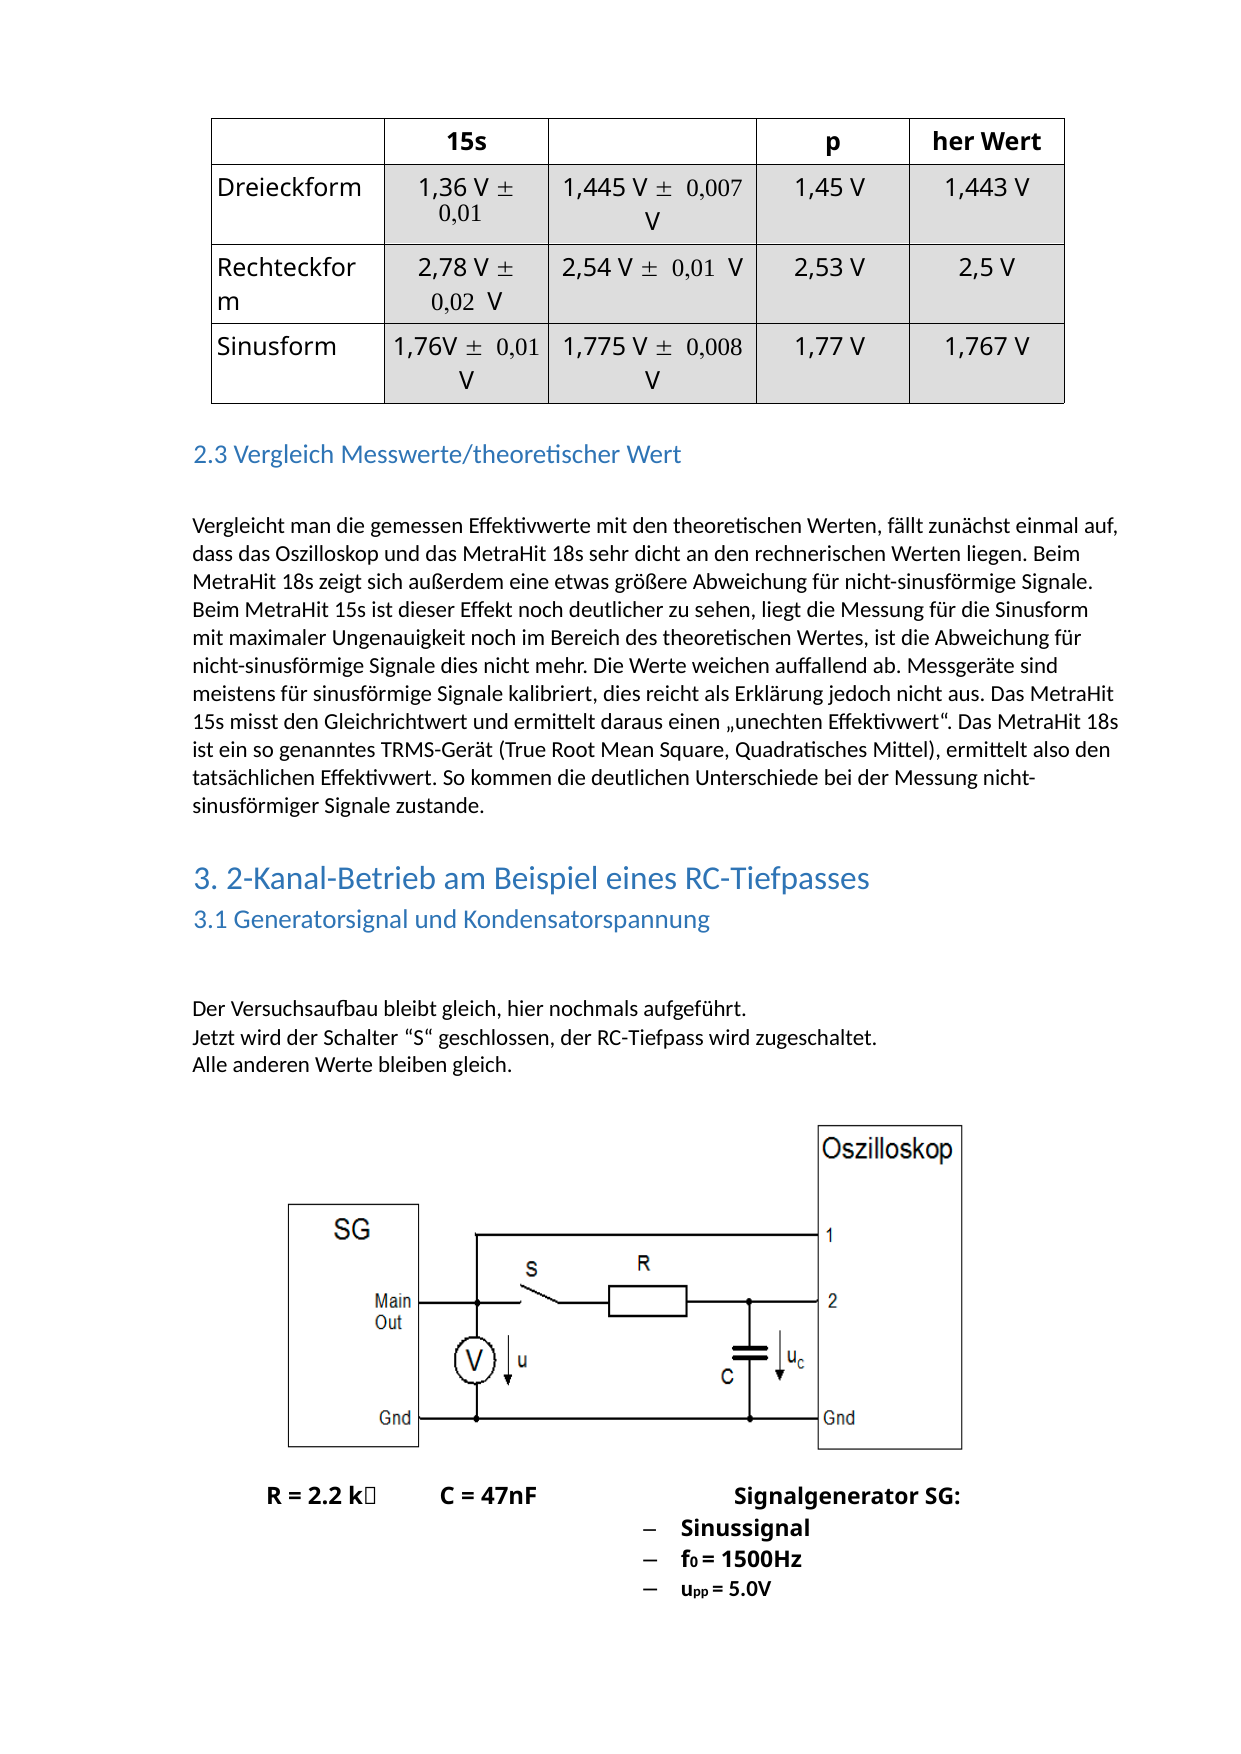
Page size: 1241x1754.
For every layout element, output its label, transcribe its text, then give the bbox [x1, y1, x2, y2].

table_cell 2,54 V ± 0,01 V [549, 245, 756, 323]
table_cell 1,36 V ± 0,01 [385, 165, 548, 243]
table_header [549, 119, 756, 164]
table_cell 1,775 V ± 0,008 V [549, 324, 756, 403]
subtitle 2.3 Vergleich Messwerte/theoretischer Wert [193, 438, 1122, 471]
text Der Versuchsaufbau bleibt gleich, hier nochmals aufgeführt. [118, 993, 1122, 1023]
text Jetzt wird der Schalter “S“ geschlossen, der RC-Tiefpass wird zugeschaltet. [118, 1023, 1122, 1051]
table_cell 1,45 V [757, 165, 909, 243]
table_cell 2,78 V ± 0,02 V [385, 245, 548, 323]
table_cell Sinusform [212, 324, 384, 403]
table_cell 1,77 V [757, 324, 909, 403]
table_header her Wert [910, 119, 1064, 164]
text Vergleicht man die gemessen Effektivwerte mit den theoretischen Werten, fällt zunächst einmal auf, dass das Oszilloskop und das MetraHit 18s sehr dicht an den rechnerischen Werten liegen. Beim MetraHit 18s zeigt sich außerdem eine etwas größere Abweichung für nicht-sinusförmige Signale. Beim MetraHit 15s ist dieser Effekt noch deutlicher zu sehen, liegt die Messung für die Sinusform mit maximaler Ungenauigkeit noch im Bereich des theoretischen Wertes, ist die Abweichung für nicht-sinusförmige Signale dies nicht mehr. Die Werte weichen auffallend ab. Messgeräte sind meistens für sinusförmige Signale kalibriert, dies reicht als Erklärung jedoch nicht aus. Das MetraHit 15s misst den Gleichrichtwert und ermittelt daraus einen „unechten Effektivwert“. Das MetraHit 18s ist ein so genanntes TRMS-Gerät (True Root Mean Square, Quadratisches Mittel), ermittelt also den tatsächlichen Effektivwert. So kommen die deutlichen Unterschiede bei der Messung nicht- sinusförmiger Signale zustande. [118, 511, 1122, 819]
list f0 = 1500Hz [643, 1543, 1122, 1574]
table_cell Rechteckform [212, 245, 384, 323]
subtitle 3.1 Generatorsignal und Kondensatorspannung [193, 902, 1122, 935]
table_cell 2,53 V [757, 245, 909, 323]
text Alle anderen Werte bleiben gleich. [118, 1051, 1122, 1079]
table_header p [757, 119, 909, 164]
table_cell 1,767 V [910, 324, 1064, 403]
list Sinussignal [643, 1512, 1122, 1543]
table_cell 1,445 V ± 0,007 V [549, 165, 756, 243]
table_header 15s [385, 119, 548, 164]
list upp = 5.0V [643, 1574, 1122, 1602]
table_header [212, 119, 384, 164]
table_cell Dreieckform [212, 165, 384, 243]
table_cell 1,76V ± 0,01 V [385, 324, 548, 403]
table_cell 1,443 V [910, 165, 1064, 243]
table_cell 2,5 V [910, 245, 1064, 323]
subtitle 3. 2-Kanal-Betrieb am Beispiel eines RC-Tiefpasses [193, 857, 1122, 898]
text R = 2.2 k C = 47nF Signalgenerator SG: [118, 1109, 1122, 1512]
